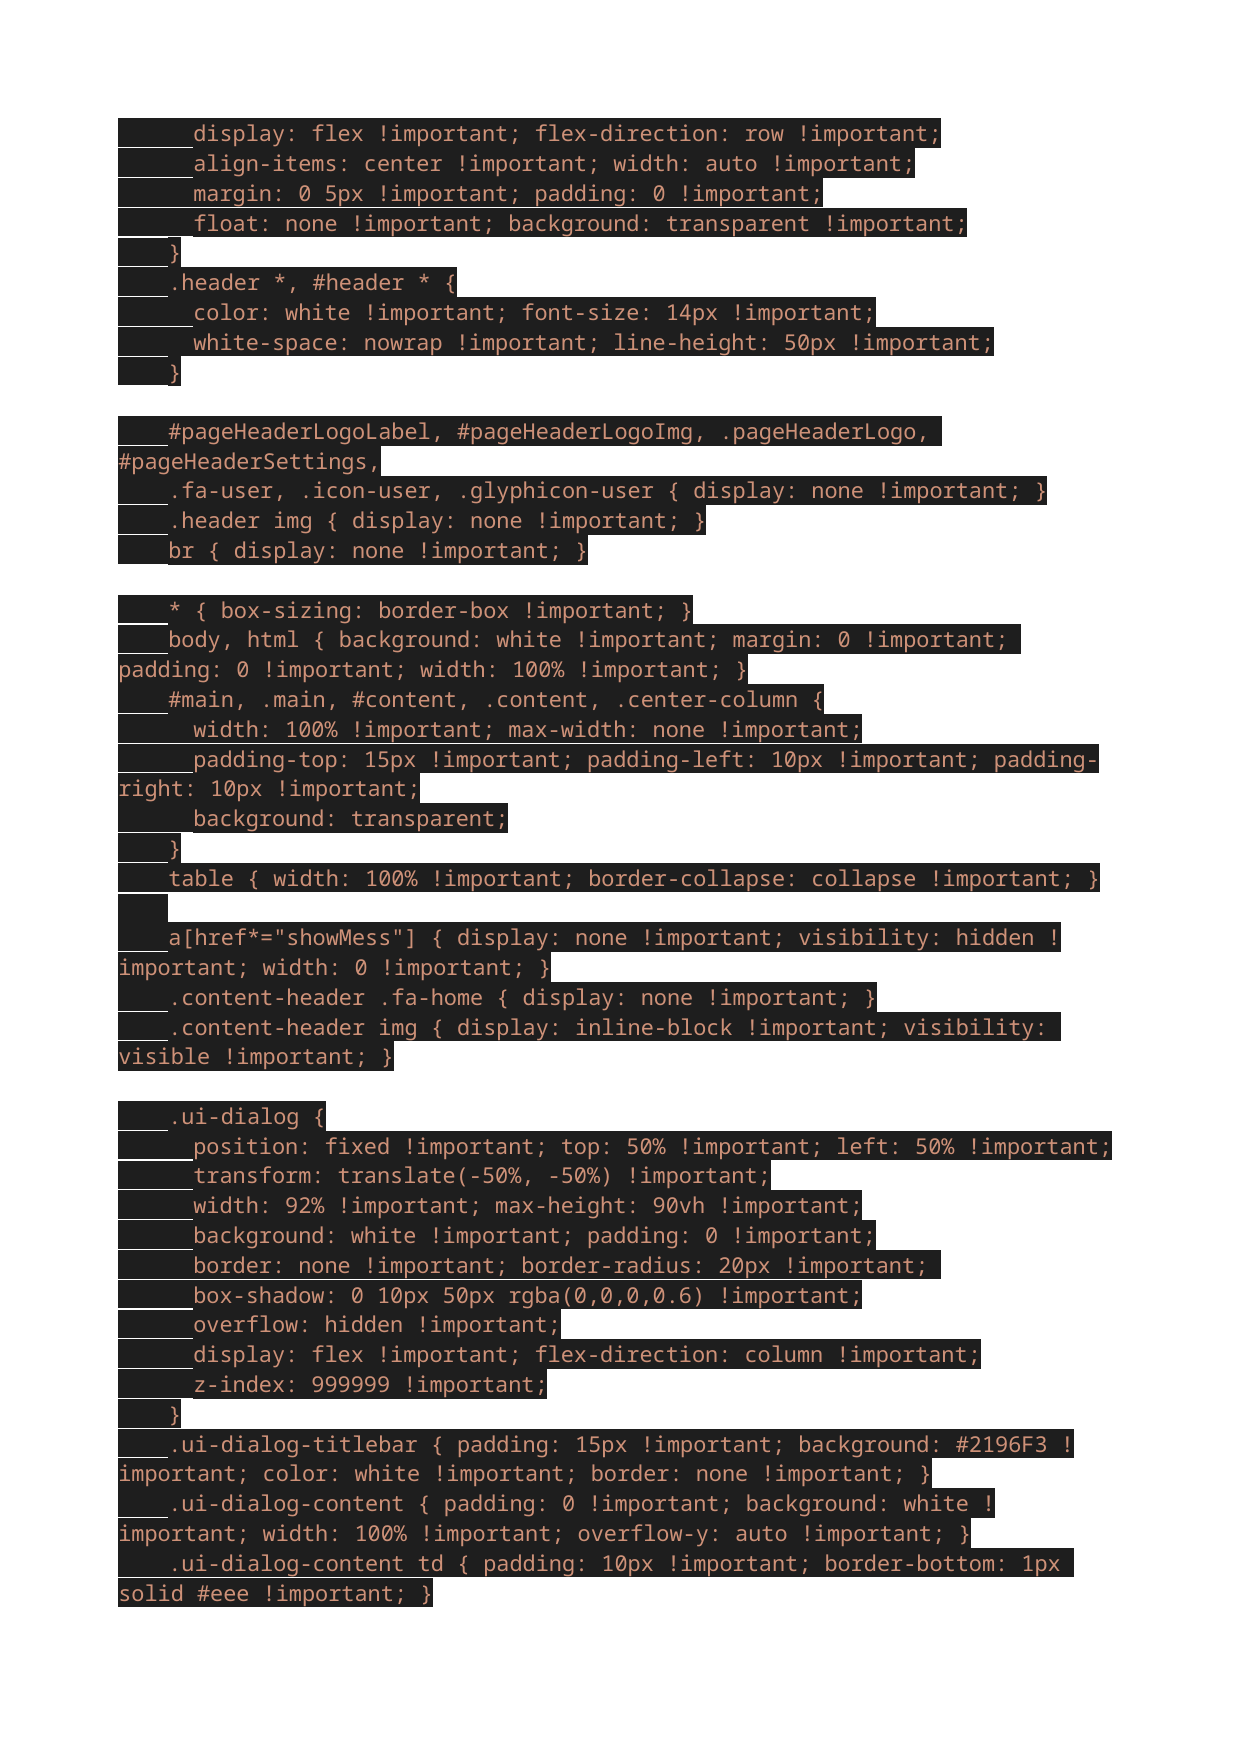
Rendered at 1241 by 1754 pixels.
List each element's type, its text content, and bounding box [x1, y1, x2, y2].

text .ui-dialog-content { padding: 0 !important; background: white !important; width: 100% !important; overflow-y: auto !important; } [118, 1488, 1122, 1548]
text } [118, 356, 1122, 386]
text align-items: center !important; width: auto !important; [118, 148, 1122, 178]
text * { box-sizing: border-box !important; } [118, 594, 1122, 624]
text width: 92% !important; max-height: 90vh !important; [118, 1190, 1122, 1220]
text } [118, 1399, 1122, 1428]
text background: transparent; [118, 803, 1122, 833]
text position: fixed !important; top: 50% !important; left: 50% !important; [118, 1131, 1122, 1160]
text .header img { display: none !important; } [118, 505, 1122, 535]
text display: flex !important; flex-direction: column !important; [118, 1339, 1122, 1369]
text } [118, 237, 1122, 267]
text overflow: hidden !important; [118, 1309, 1122, 1339]
text .header *, #header * { [118, 267, 1122, 297]
text border: none !important; border-radius: 20px !important; [118, 1250, 1122, 1279]
text transform: translate(-50%, -50%) !important; [118, 1160, 1122, 1190]
text z-index: 999999 !important; [118, 1369, 1122, 1399]
text color: white !important; font-size: 14px !important; [118, 297, 1122, 327]
text #main, .main, #content, .content, .center-column { [118, 684, 1122, 714]
text body, html { background: white !important; margin: 0 !important; padding: 0 !important; width: 100% !important; } [118, 624, 1122, 684]
text a[href*="showMess"] { display: none !important; visibility: hidden !important; width: 0 !important; } [118, 922, 1122, 982]
text br { display: none !important; } [118, 535, 1122, 565]
text padding-top: 15px !important; padding-left: 10px !important; padding-right: 10px !important; [118, 743, 1122, 803]
text margin: 0 5px !important; padding: 0 !important; [118, 178, 1122, 207]
text display: flex !important; flex-direction: row !important; [118, 118, 1122, 148]
text .ui-dialog-content td { padding: 10px !important; border-bottom: 1px solid #eee !important; } [118, 1548, 1122, 1607]
text .ui-dialog-titlebar { padding: 15px !important; background: #2196F3 !important; color: white !important; border: none !important; } [118, 1428, 1122, 1488]
text width: 100% !important; max-width: none !important; [118, 714, 1122, 743]
text .content-header img { display: inline-block !important; visibility: visible !important; } [118, 1012, 1122, 1071]
text white-space: nowrap !important; line-height: 50px !important; [118, 327, 1122, 356]
text table { width: 100% !important; border-collapse: collapse !important; } [118, 863, 1122, 892]
text float: none !important; background: transparent !important; [118, 207, 1122, 237]
text background: white !important; padding: 0 !important; [118, 1220, 1122, 1250]
text .ui-dialog { [118, 1101, 1122, 1131]
text .fa-user, .icon-user, .glyphicon-user { display: none !important; } [118, 476, 1122, 505]
text .content-header .fa-home { display: none !important; } [118, 982, 1122, 1012]
text } [118, 833, 1122, 863]
text #pageHeaderLogoLabel, #pageHeaderLogoImg, .pageHeaderLogo, #pageHeaderSettings, [118, 416, 1122, 476]
text box-shadow: 0 10px 50px rgba(0,0,0,0.6) !important; [118, 1279, 1122, 1309]
